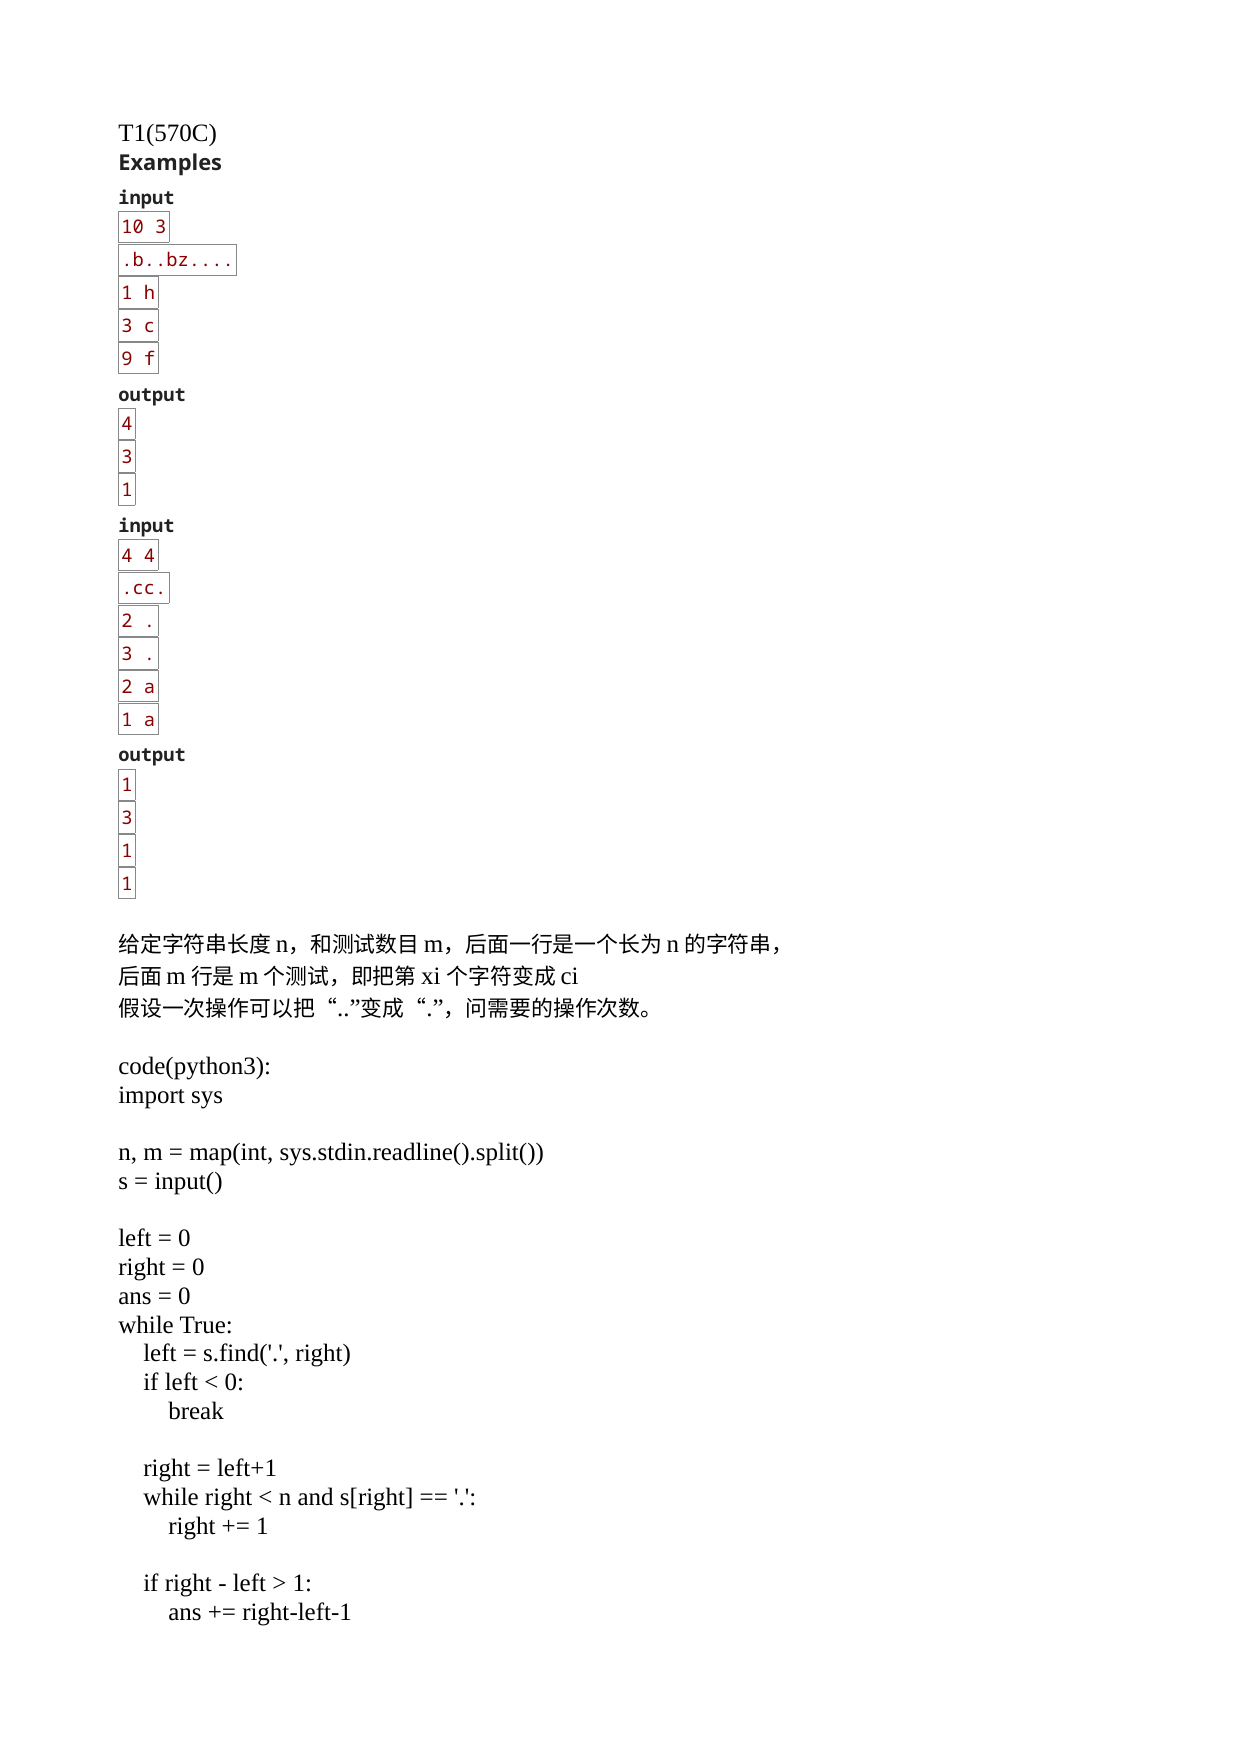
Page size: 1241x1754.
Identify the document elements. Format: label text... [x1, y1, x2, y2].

text [158, 636, 1122, 669]
text 3 [119, 441, 135, 472]
text Examples [118, 147, 1122, 177]
text right = left+1 [118, 1453, 1122, 1482]
text .b..bz.... [118, 242, 1122, 275]
text 10 3 [118, 209, 1122, 242]
text T1(570C) [118, 118, 1122, 147]
text while True: [118, 1310, 1122, 1338]
text 1 [119, 868, 135, 898]
text 假设一次操作可以把“..”变成“.”，问需要的操作次数。 [118, 991, 1122, 1022]
text right = 0 [118, 1252, 1122, 1281]
text [136, 800, 1122, 833]
text 3 . [119, 638, 158, 669]
text output [118, 734, 1122, 767]
text while right < n and s[right] == '.': [118, 1482, 1122, 1511]
text output [118, 373, 1122, 406]
text 4 4 [119, 540, 158, 570]
text [158, 341, 1122, 373]
text 9 f [119, 343, 158, 373]
text if right - left > 1: [118, 1568, 1122, 1597]
text [136, 833, 1122, 866]
text ans = 0 [118, 1281, 1122, 1310]
text [159, 702, 1122, 734]
text if left < 0: [118, 1367, 1122, 1396]
text 1 [119, 835, 135, 866]
text n, m = map(int, sys.stdin.readline().split()) [118, 1137, 1122, 1166]
text [136, 472, 1122, 505]
text 1 h [119, 277, 158, 308]
text ans += right-left-1 [118, 1597, 1122, 1626]
text 1 [118, 767, 1122, 800]
text s = input() [118, 1166, 1122, 1195]
text 1 a [119, 704, 158, 734]
text 2 a [119, 671, 158, 701]
text 1 [119, 474, 135, 505]
text break [118, 1396, 1122, 1425]
text right += 1 [118, 1511, 1122, 1540]
text [158, 308, 1122, 341]
text [159, 603, 1122, 636]
text 4 [118, 406, 1122, 439]
text left = 0 [118, 1223, 1122, 1252]
text 后面m行是m个测试，即把第xi 个字符变成ci [118, 959, 1122, 991]
text .cc. [118, 570, 1122, 603]
text [159, 538, 1122, 570]
text 给定字符串长度n，和测试数目m，后面一行是一个长为n的字符串， [118, 927, 1122, 959]
text left = s.find('.', right) [118, 1338, 1122, 1367]
text code(python3): [118, 1051, 1122, 1080]
text 3 c [119, 310, 158, 341]
text 2 . [119, 606, 158, 636]
text [136, 866, 1122, 898]
text [159, 275, 1122, 308]
text import sys [118, 1080, 1122, 1108]
text input [118, 177, 1122, 209]
text [136, 439, 1122, 472]
text input [118, 505, 1122, 538]
text [158, 669, 1122, 702]
text 3 [119, 802, 135, 833]
